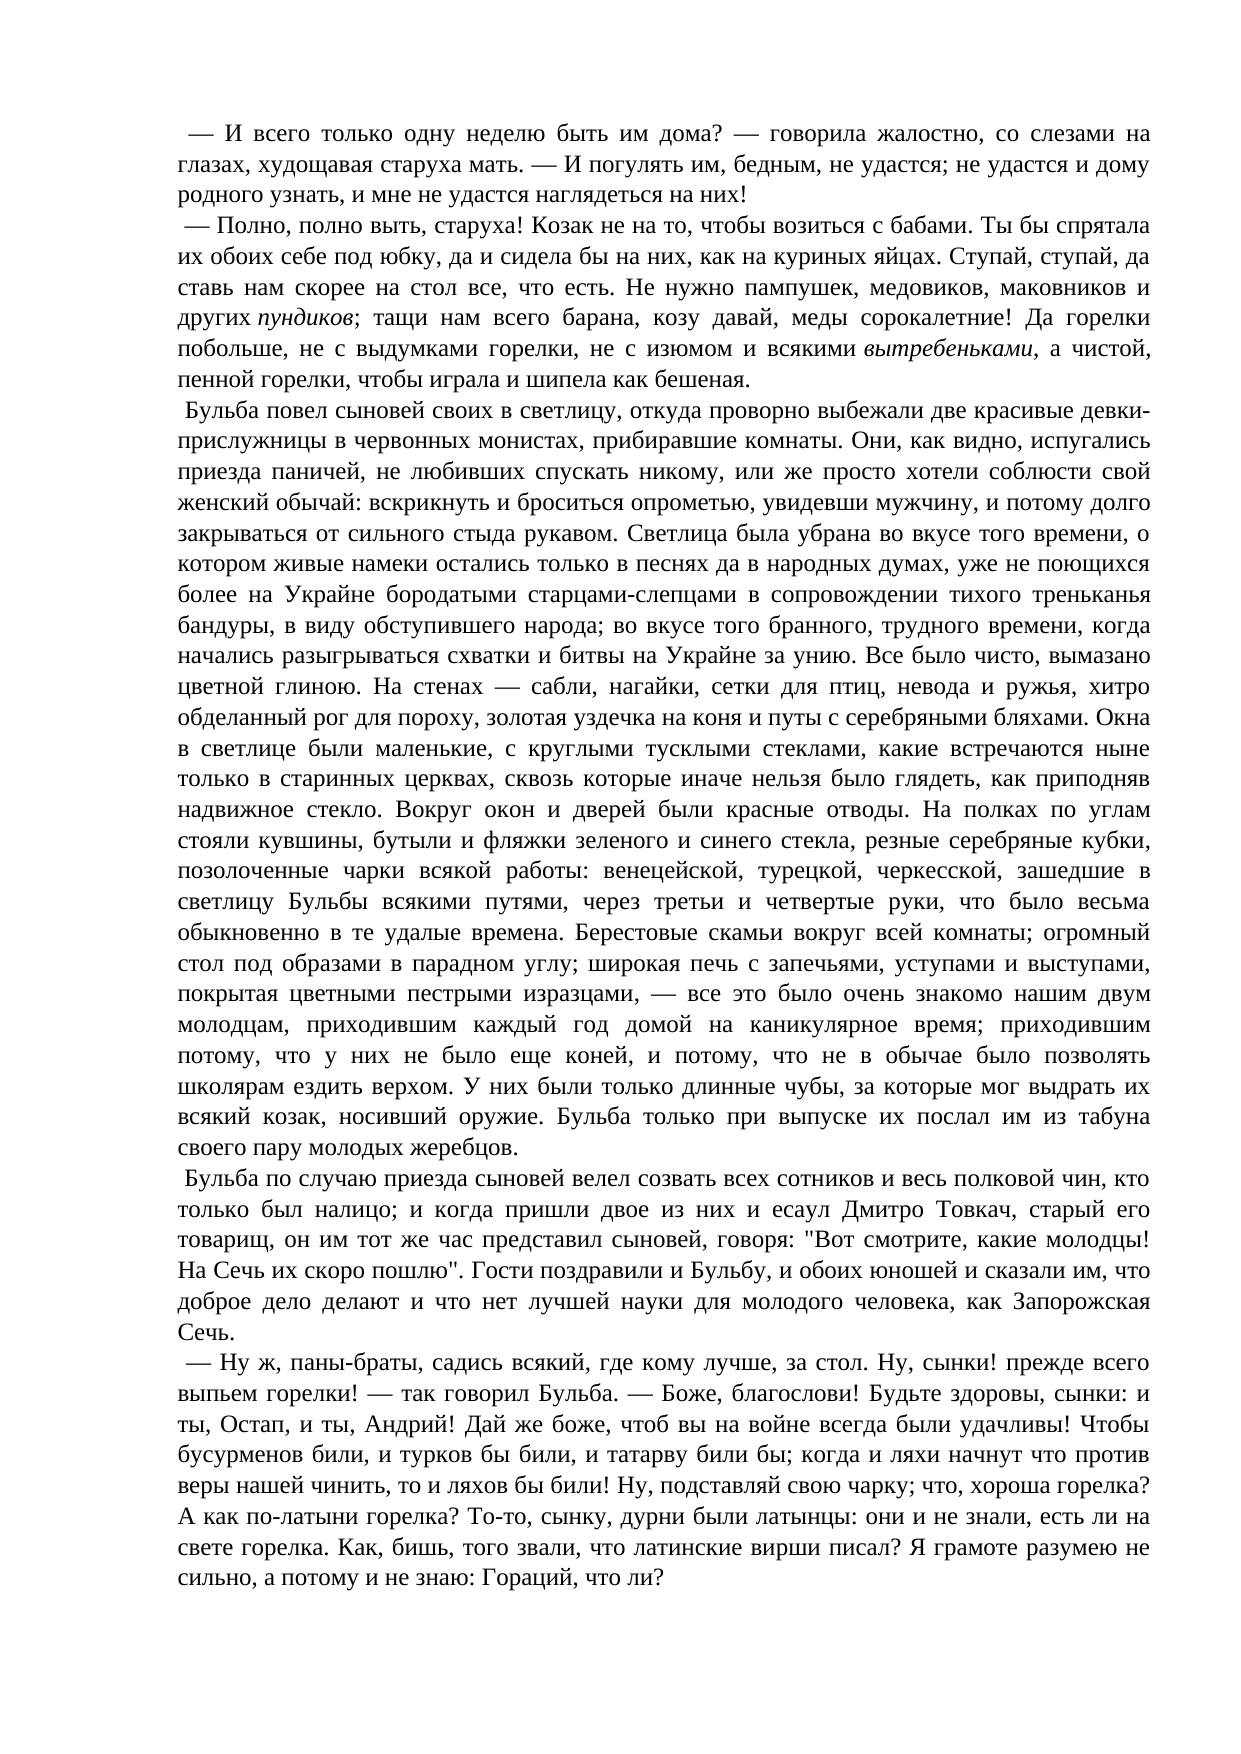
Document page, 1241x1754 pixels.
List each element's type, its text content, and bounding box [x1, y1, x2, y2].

text — Полно, полно выть, старуха! Козак не на то, чтобы возиться с бабами. Ты бы спрятала их обоих себе под юбку, да и сидела бы на них, как на куриных яйцах. Ступай, ступай, да ставь нам скорее на стол все, что есть. Не нужно пампушек, медовиков, маковников и других пундиков; тащи нам всего барана, козу давай, меды сорокалетние! Да горелки побольше, не с выдумками горелки, не с изюмом и всякими вытребеньками, а чистой, пенной горелки, чтобы играла и шипела как бешеная. [177, 210, 1152, 393]
text — Ну ж, паны-браты, садись всякий, где кому лучше, за стол. Ну, сынки! прежде всего выпьем горелки! — так говорил Бульба. — Боже, благослови! Будьте здоровы, сынки: и ты, Остап, и ты, Андрий! Дай же боже, чтоб вы на войне всегда были удачливы! Чтобы бусурменов били, и турков бы били, и татарву били бы; когда и ляхи начнут что против веры нашей чинить, то и ляхов бы били! Ну, подставляй свою чарку; что, хороша горелка? А как по-латыни горелка? То-то, сынку, дурни были латынцы: они и не знали, есть ли на свете горелка. Как, бишь, того звали, что латинские вирши писал? Я грамоте разумею не сильно, а потому и не знаю: Гораций, что ли? [177, 1347, 1152, 1591]
text Бульба по случаю приезда сыновей велел созвать всех сотников и весь полковой чин, кто только был налицо; и когда пришли двое из них и есаул Дмитро Товкач, старый его товарищ, он им тот же час представил сыновей, говоря: "Вот смотрите, какие молодцы! На Сечь их скоро пошлю". Гости поздравили и Бульбу, и обоих юношей и сказали им, что доброе дело делают и что нет лучшей науки для молодого человека, как Запорожская Сечь. [177, 1163, 1152, 1345]
text Бульба повел сыновей своих в светлицу, откуда проворно выбежали две красивые девки-прислужницы в червонных монистах, прибиравшие комнаты. Они, как видно, испугались приезда паничей, не любивших спускать никому, или же просто хотели соблюсти свой женский обычай: вскрикнуть и броситься опрометью, увидевши мужчину, и потому долго закрываться от сильного стыда рукавом. Светлица была убрана во вкусе того времени, о котором живые намеки остались только в песнях да в народных думах, уже не поющихся более на Украйне бородатыми старцами-слепцами в сопровождении тихого треньканья бандуры, в виду обступившего народа; во вкусе того бранного, трудного времени, когда начались разыгрываться схватки и битвы на Украйне за унию. Все было чисто, вымазано цветной глиною. На стенах — сабли, нагайки, сетки для птиц, невода и ружья, хитро обделанный рог для пороху, золотая уздечка на коня и путы с серебряными бляхами. Окна в светлице были маленькие, с круглыми тусклыми стеклами, какие встречаются ныне только в старинных церквах, сквозь которые иначе нельзя было глядеть, как приподняв надвижное стекло. Вокруг окон и дверей были красные отводы. На полках по углам стояли кувшины, бутыли и фляжки зеленого и синего стекла, резные серебряные кубки, позолоченные чарки всякой работы: венецейской, турецкой, черкесской, зашедшие в светлицу Бульбы всякими путями, через третьи и четвертые руки, что было весьма обыкновенно в те удалые времена. Берестовые скамьи вокруг всей комнаты; огромный стол под образами в парадном углу; широкая печь с запечьями, уступами и выступами, покрытая цветными пестрыми изразцами, — все это было очень знакомо нашим двум молодцам, приходившим каждый год домой на каникулярное время; приходившим потому, что у них не было еще коней, и потому, что не в обычае было позволять школярам ездить верхом. У них были только длинные чубы, за которые мог выдрать их всякий козак, носивший оружие. Бульба только при выпуске их послал им из табуна своего пару молодых жеребцов. [177, 395, 1152, 1161]
text — И всего только одну неделю быть им дома? — говорила жалостно, со слезами на глазах, худощавая старуха мать. — И погулять им, бедным, не удастся; не удастся и дому родного узнать, и мне не удастся наглядеться на них! [177, 118, 1152, 208]
